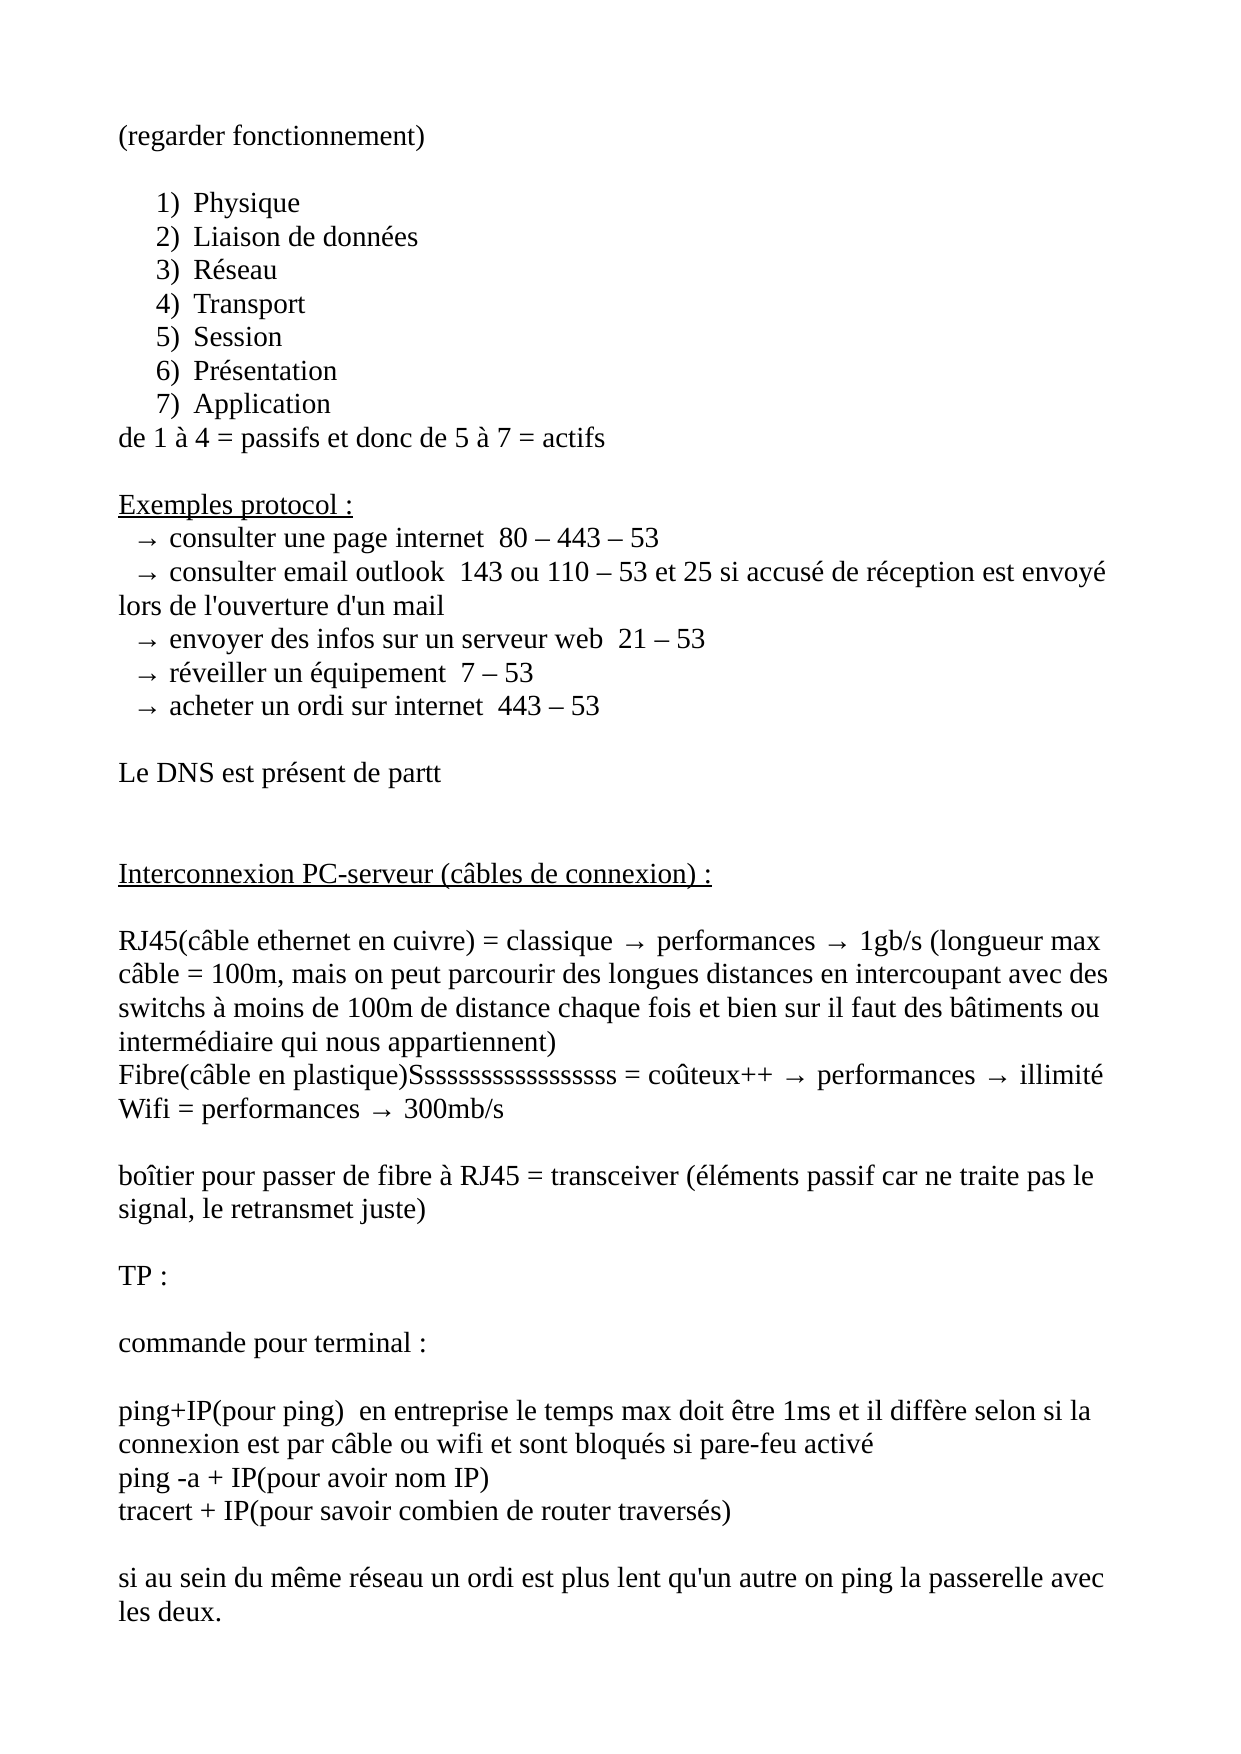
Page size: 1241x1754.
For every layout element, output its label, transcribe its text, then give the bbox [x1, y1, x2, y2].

text de 1 à 4 = passifs et donc de 5 à 7 = actifs [118, 420, 1122, 453]
text Le DNS est présent de partt [118, 755, 1122, 789]
text → envoyer des infos sur un serveur web 21 – 53 [118, 621, 1122, 655]
text RJ45(câble ethernet en cuivre) = classique → performances → 1gb/s (longueur max câble = 100m, mais on peut parcourir des longues distances en intercoupant avec des switchs à moins de 100m de distance chaque fois et bien sur il faut des bâtiments ou intermédiaire qui nous appartiennent) [118, 923, 1122, 1057]
list Transport [156, 286, 1122, 319]
list Session [156, 319, 1122, 353]
list Application [156, 386, 1122, 420]
text TP : [118, 1258, 1122, 1292]
text → réveiller un équipement 7 – 53 [118, 655, 1122, 688]
text Interconnexion PC-serveur (câbles de connexion) : [118, 856, 1122, 889]
text ping+IP(pour ping) en entreprise le temps max doit être 1ms et il diffère selon si la connexion est par câble ou wifi et sont bloqués si pare-feu activé [118, 1393, 1122, 1460]
text Exemples protocol : [118, 487, 1122, 521]
text ping -a + IP(pour avoir nom IP) [118, 1460, 1122, 1493]
text tracert + IP(pour savoir combien de router traversés) [118, 1493, 1122, 1527]
text (regarder fonctionnement) [118, 118, 1122, 152]
list Présentation [156, 353, 1122, 386]
text Wifi = performances → 300mb/s [118, 1091, 1122, 1124]
text → consulter email outlook 143 ou 110 – 53 et 25 si accusé de réception est envoyé lors de l'ouverture d'un mail [118, 554, 1122, 621]
list Physique [156, 185, 1122, 219]
list Réseau [156, 252, 1122, 286]
text → consulter une page internet 80 – 443 – 53 [118, 521, 1122, 554]
text commande pour terminal : [118, 1326, 1122, 1359]
text Fibre(câble en plastique)Ssssssssssssssssss = coûteux++ → performances → illimité [118, 1057, 1122, 1091]
text si au sein du même réseau un ordi est plus lent qu'un autre on ping la passerelle avec les deux. [118, 1560, 1122, 1627]
text → acheter un ordi sur internet 443 – 53 [118, 688, 1122, 722]
list Liaison de données [156, 219, 1122, 252]
text boîtier pour passer de fibre à RJ45 = transceiver (éléments passif car ne traite pas le signal, le retransmet juste) [118, 1158, 1122, 1225]
